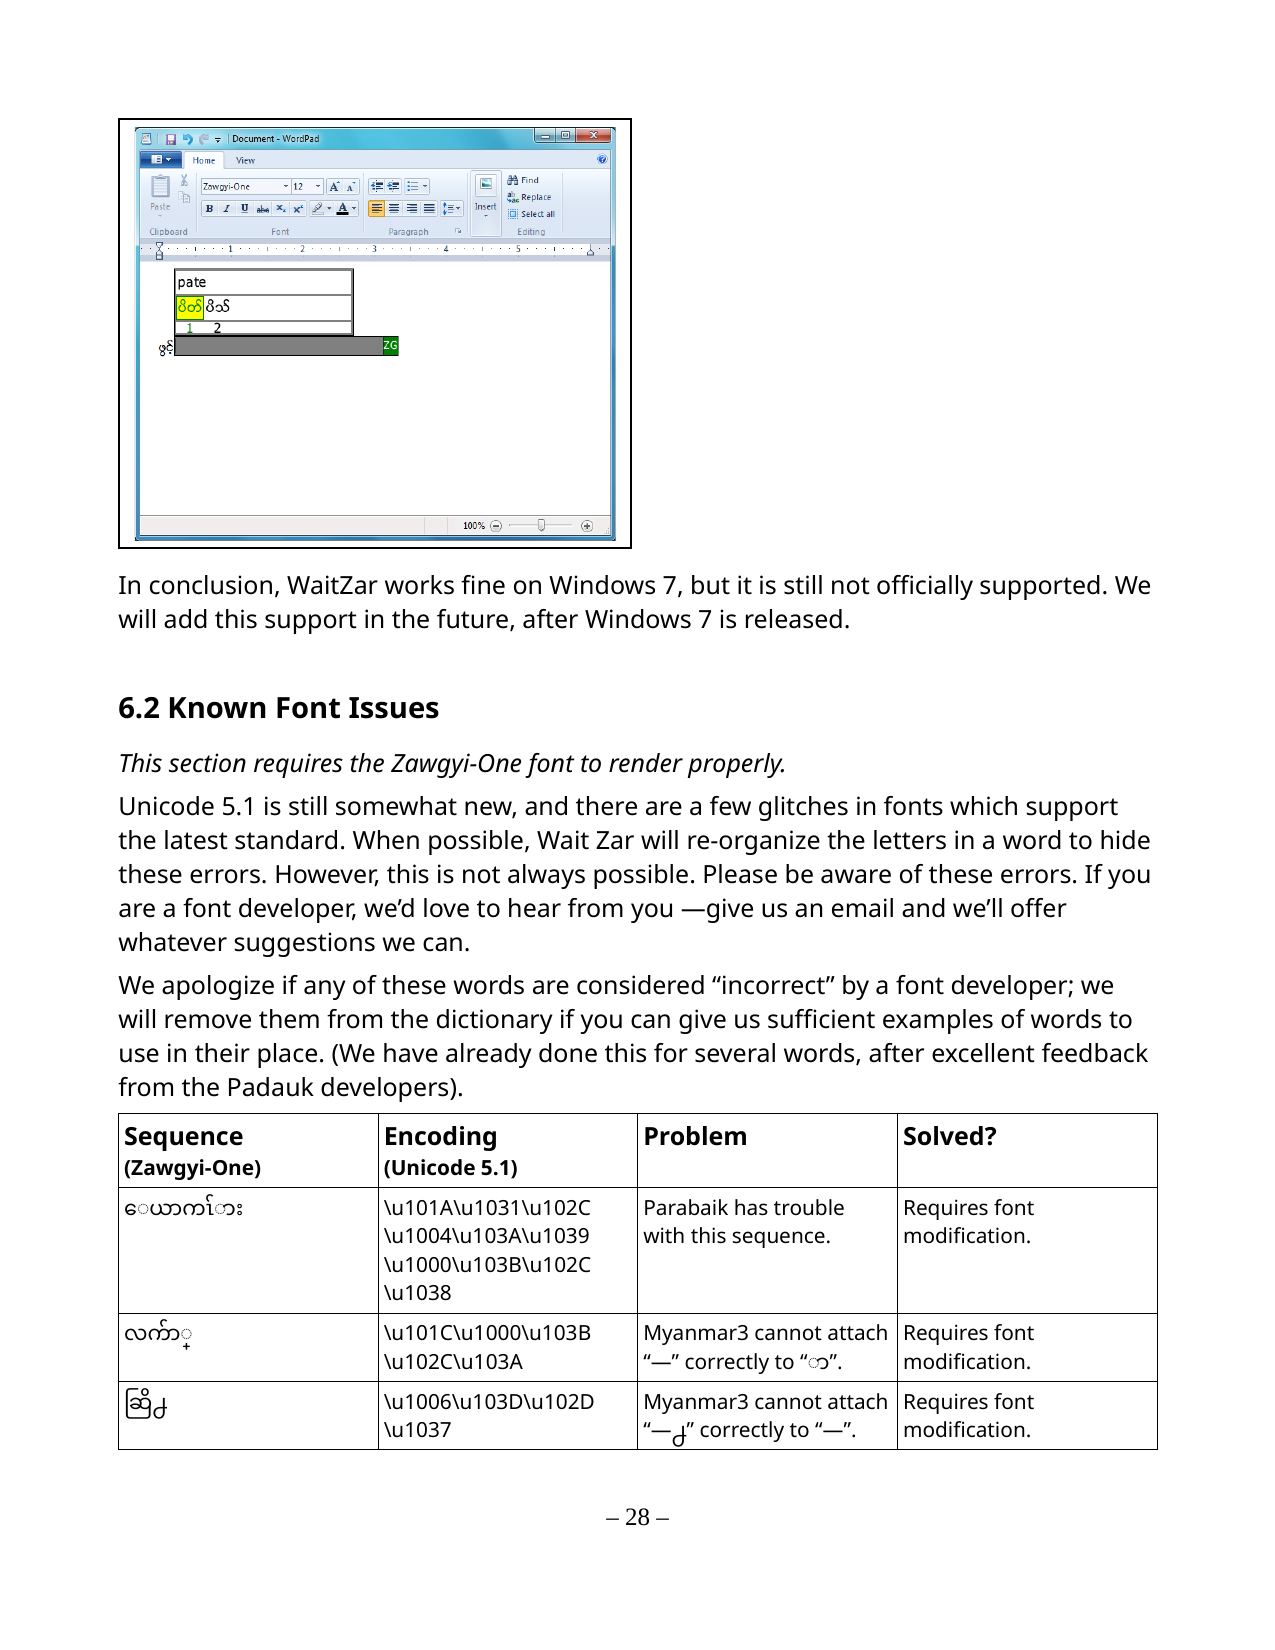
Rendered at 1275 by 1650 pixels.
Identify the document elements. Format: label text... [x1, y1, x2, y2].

table_header Problem [638, 1114, 897, 1187]
table_cell \u101C\u1000\u103B \u102C\u103A [379, 1314, 637, 1381]
table_cell Requires font modification. [898, 1314, 1157, 1381]
text Unicode 5.1 is still somewhat new, and there are a few glitches in fonts which support the latest standard. When possible, Wait Zar will re-organize the letters in a word to hide these errors. However, this is not always possible. Please be aware of these errors. If you are a font developer, we’d love to hear from you —give us an email and we’ll offer whatever suggestions we can. [118, 788, 1157, 959]
subtitle 6.2 Known Font Issues [118, 688, 1157, 727]
table_cell Myanmar3 cannot attach “—္” correctly to “ာ”. [638, 1314, 897, 1381]
table_cell Requires font modification. [898, 1188, 1157, 1312]
table_header Sequence (Zawgyi-One) [119, 1114, 378, 1187]
table_cell ေယာကၤ်ား [119, 1188, 378, 1312]
table_header Encoding (Unicode 5.1) [379, 1114, 637, 1187]
table_cell Parabaik has trouble with this sequence. [638, 1188, 897, 1312]
text This section requires the Zawgyi-One font to render properly. [118, 745, 1157, 779]
table_header Solved? [898, 1114, 1157, 1187]
table_cell ဆြိ႕ [119, 1382, 378, 1449]
text In conclusion, WaitZar works fine on Windows 7, but it is still not officially supported. We will add this support in the future, after Windows 7 is released. [118, 567, 1157, 635]
text We apologize if any of these words are considered “incorrect” by a font developer; we will remove them from the dictionary if you can give us sufficient examples of words to use in their place. (We have already done this for several words, after excellent feedback from the Padauk developers). [118, 968, 1157, 1104]
table_cell Requires font modification. [898, 1382, 1157, 1449]
table_cell \u101A\u1031\u102C \u1004\u103A\u1039 \u1000\u103B\u102C \u1038 [379, 1188, 637, 1312]
table_cell Myanmar3 cannot attach “—႕” correctly to “—ြ”. Switching “—ြ” and “—ိ” doesn’t help. [638, 1382, 897, 1449]
table_cell \u1006\u103D\u102D \u1037 [379, 1382, 637, 1449]
picture [134, 127, 616, 541]
table_cell လက်ာ္ [119, 1314, 378, 1381]
